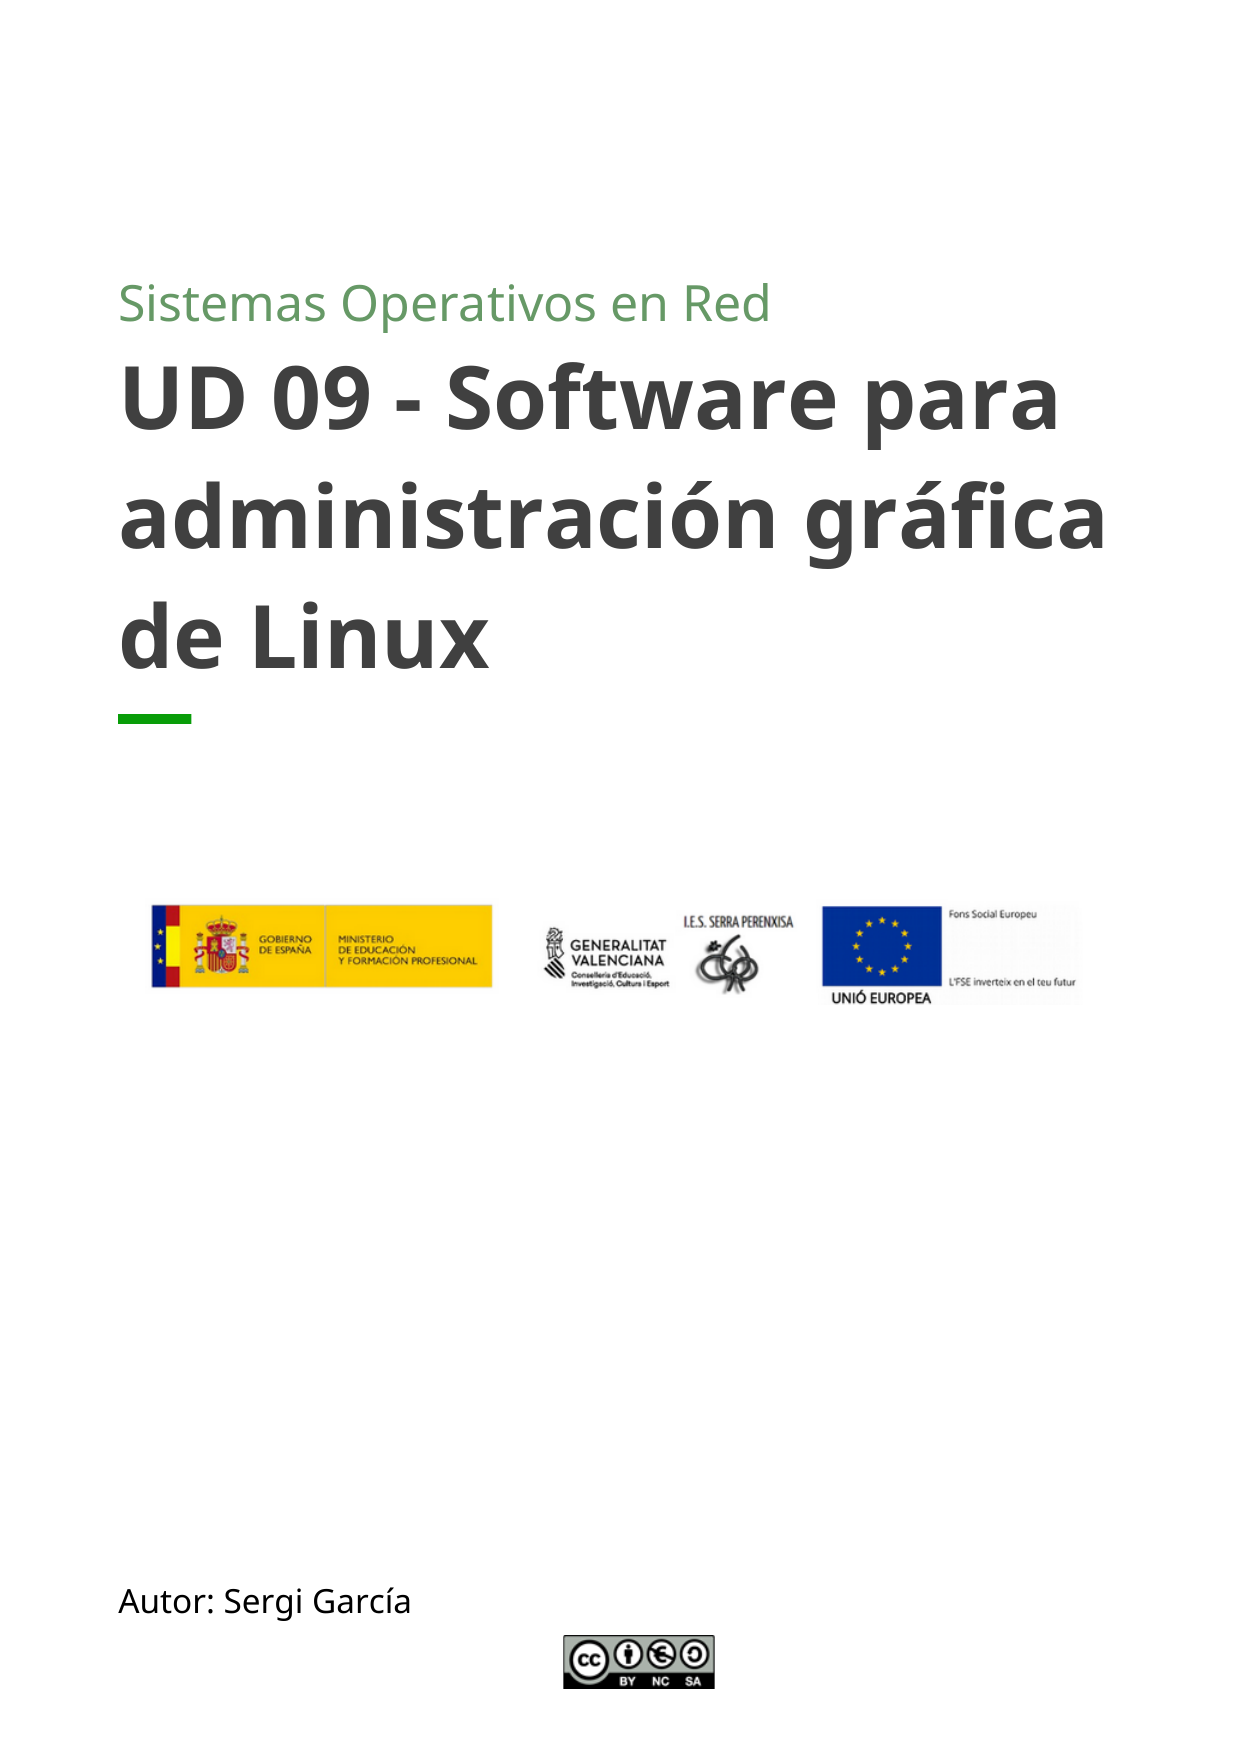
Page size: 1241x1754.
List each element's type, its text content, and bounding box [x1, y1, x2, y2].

text Autor: Sergi García [118, 1578, 1122, 1624]
picture [118, 885, 1123, 1005]
picture [118, 714, 192, 724]
title Sistemas Operativos en Red UD 09 - Software para administración gráfica de Linux [118, 268, 1122, 694]
picture [563, 1635, 715, 1689]
